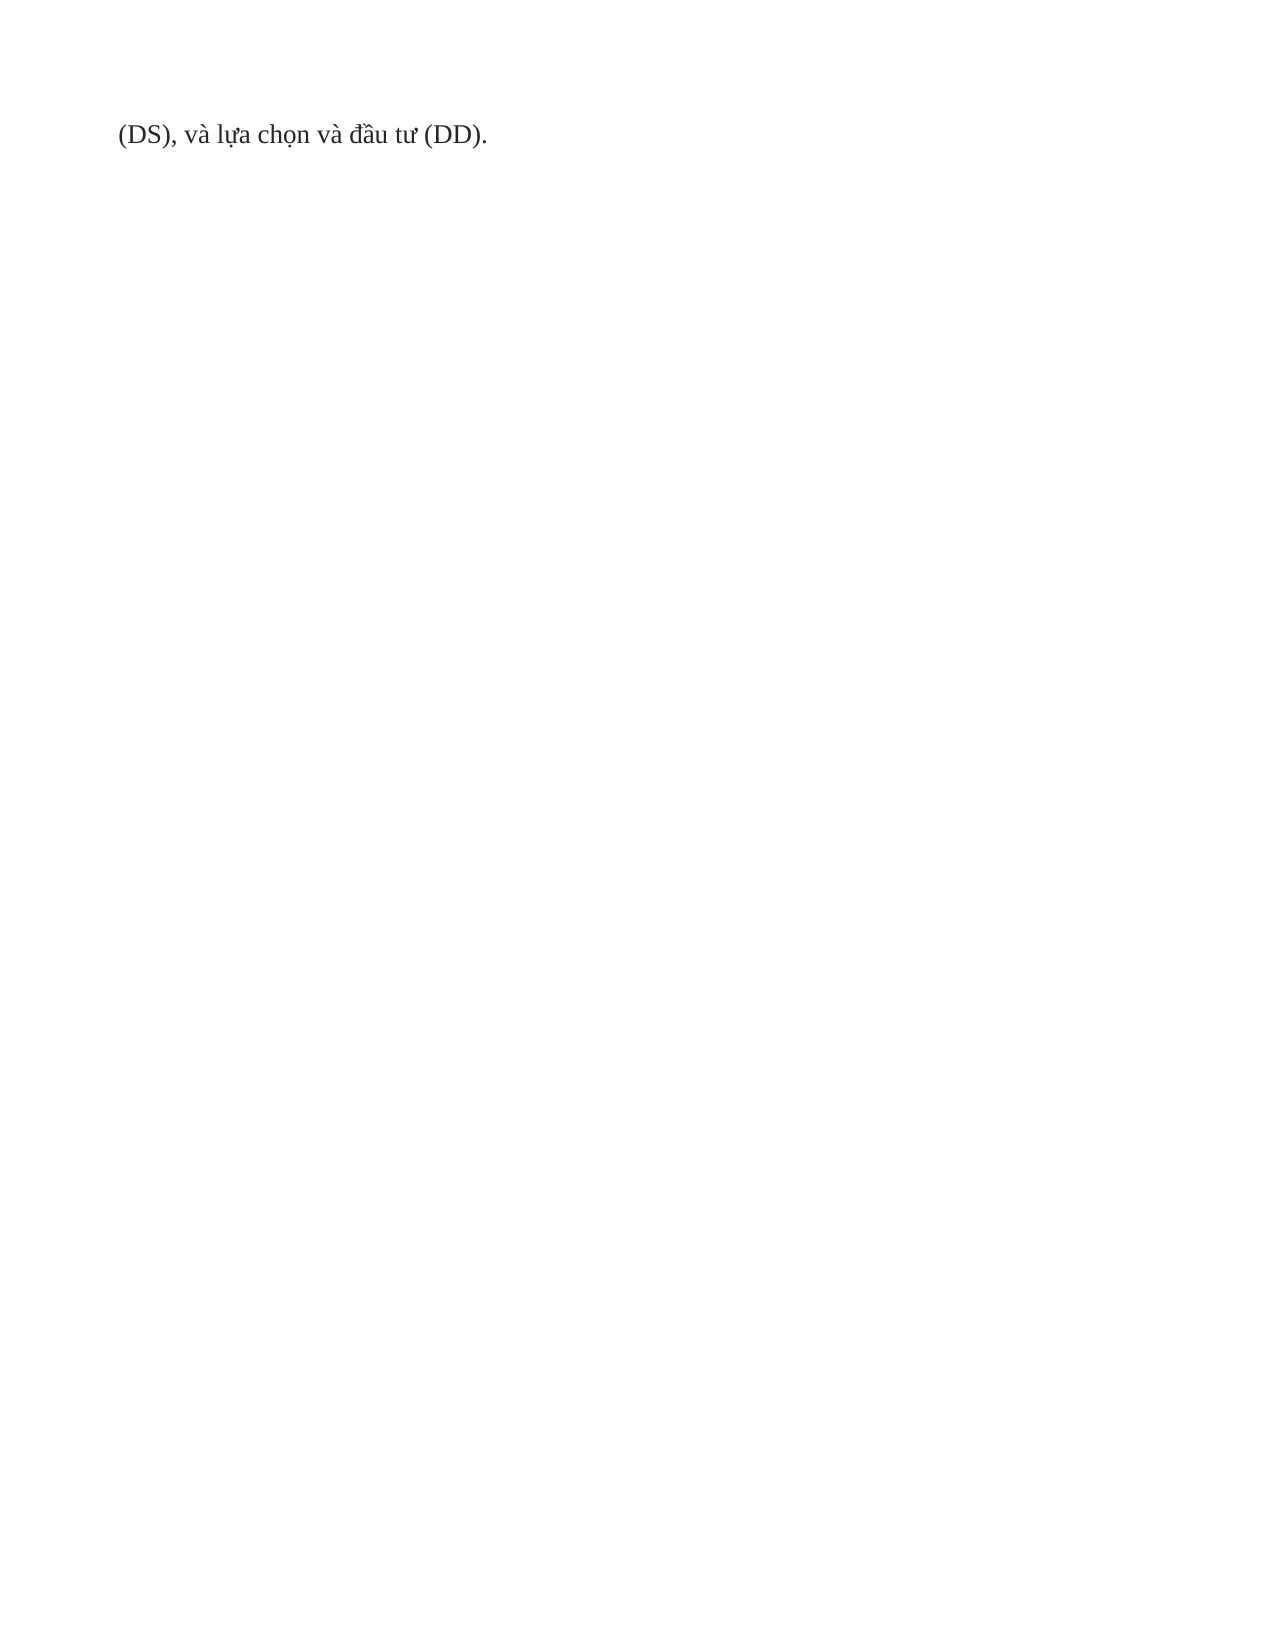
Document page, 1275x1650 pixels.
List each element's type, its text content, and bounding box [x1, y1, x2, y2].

text (DS), và lựa chọn và đầu tư (DD). [118, 118, 1157, 149]
